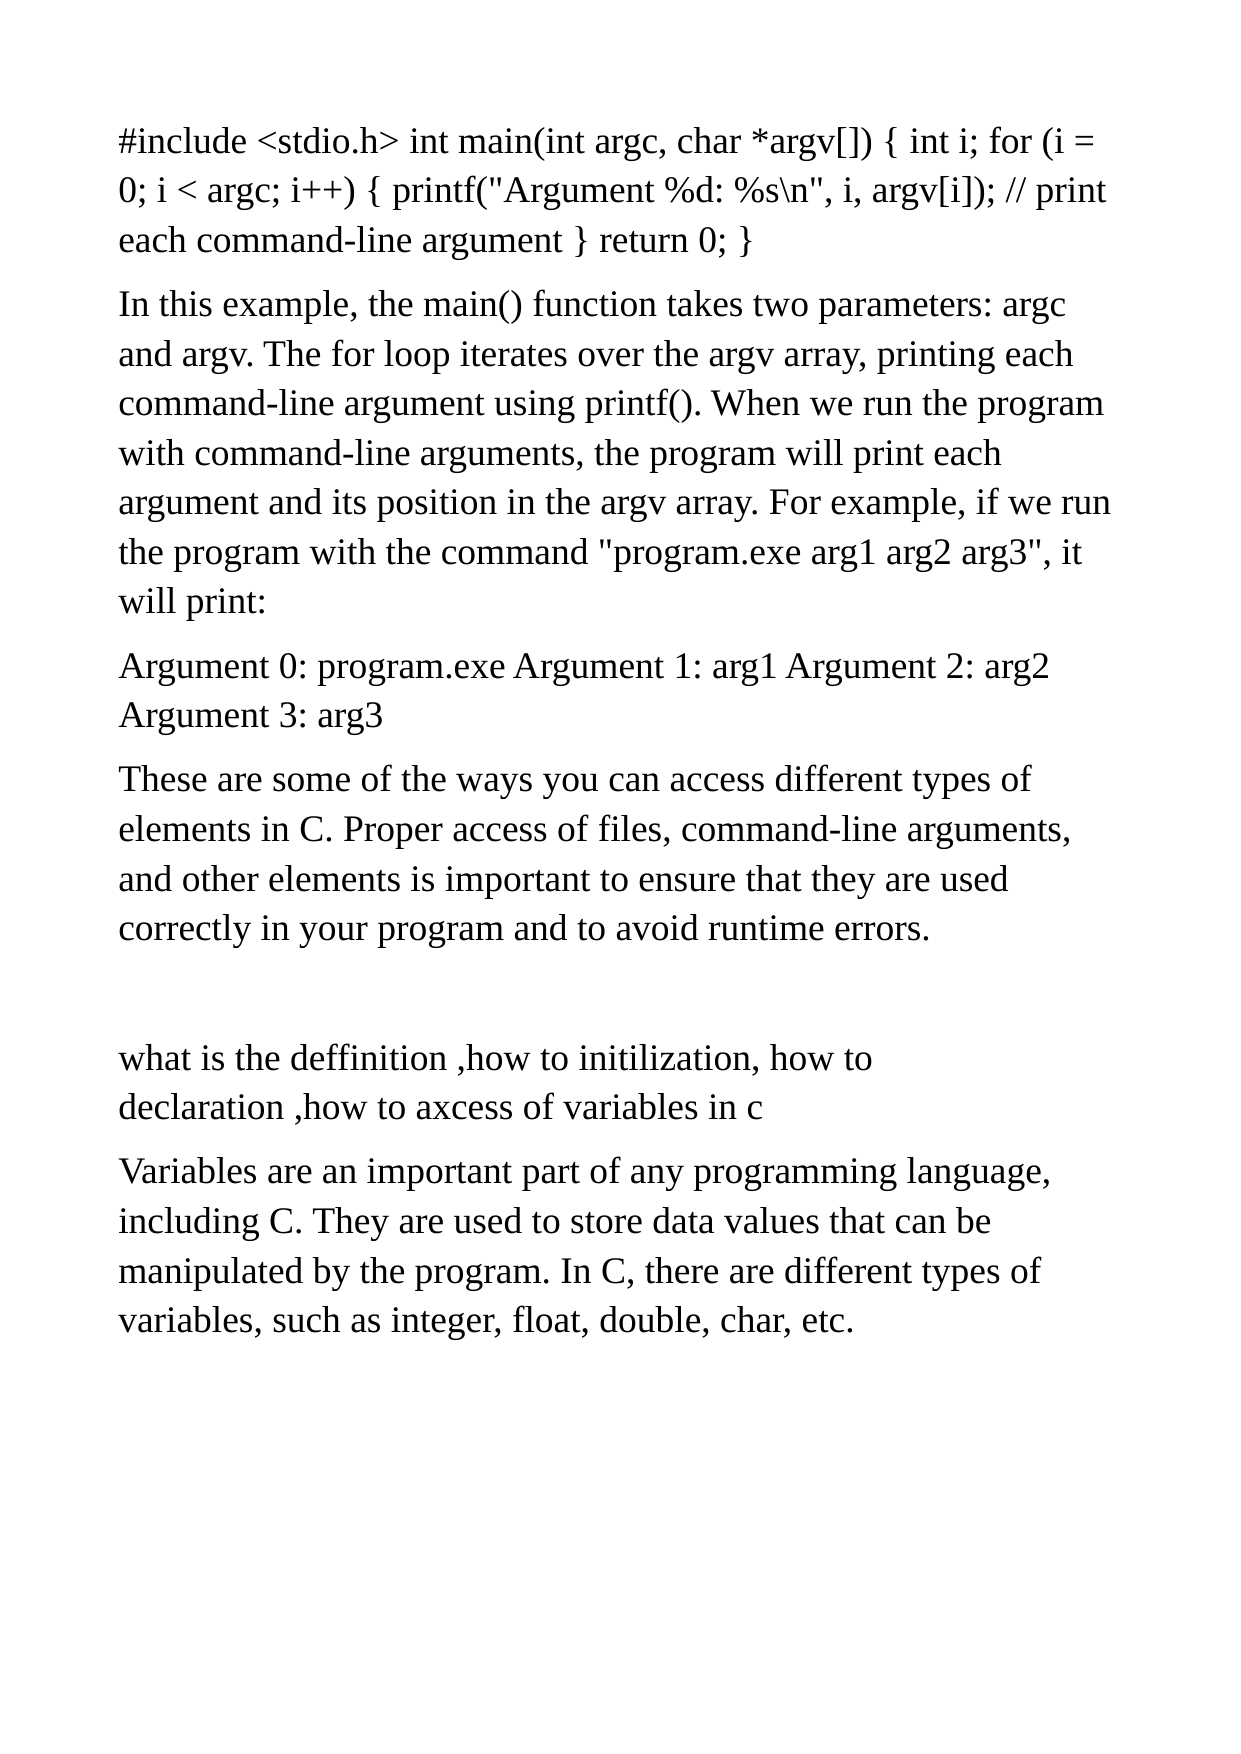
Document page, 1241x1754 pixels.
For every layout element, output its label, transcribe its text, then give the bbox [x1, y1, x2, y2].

text #include <stdio.h> int main(int argc, char *argv[]) { int i; for (i = 0; i < argc; i++) { printf("Argument %d: %s\n", i, argv[i]); // print each command-line argument } return 0; } [118, 118, 1122, 260]
text Argument 0: program.exe Argument 1: arg1 Argument 2: arg2 Argument 3: arg3 [118, 643, 1122, 736]
text In this example, the main() function takes two parameters: argc and argv. The for loop iterates over the argv array, printing each command-line argument using printf(). When we run the program with command-line arguments, the program will print each argument and its position in the argv array. For example, if we run the program with the command "program.exe arg1 arg2 arg3", it will print: [118, 281, 1122, 622]
text These are some of the ways you can access different types of elements in C. Proper access of files, command-line arguments, and other elements is important to ensure that they are used correctly in your program and to avoid runtime errors. [118, 757, 1122, 949]
text what is the deffinition ,how to initilization, how to declaration ,how to axcess of variables in c [118, 1035, 1122, 1128]
text Variables are an important part of any programming language, including C. They are used to store data values that can be manipulated by the program. In C, there are different types of variables, such as integer, float, double, char, etc. [118, 1149, 1122, 1341]
